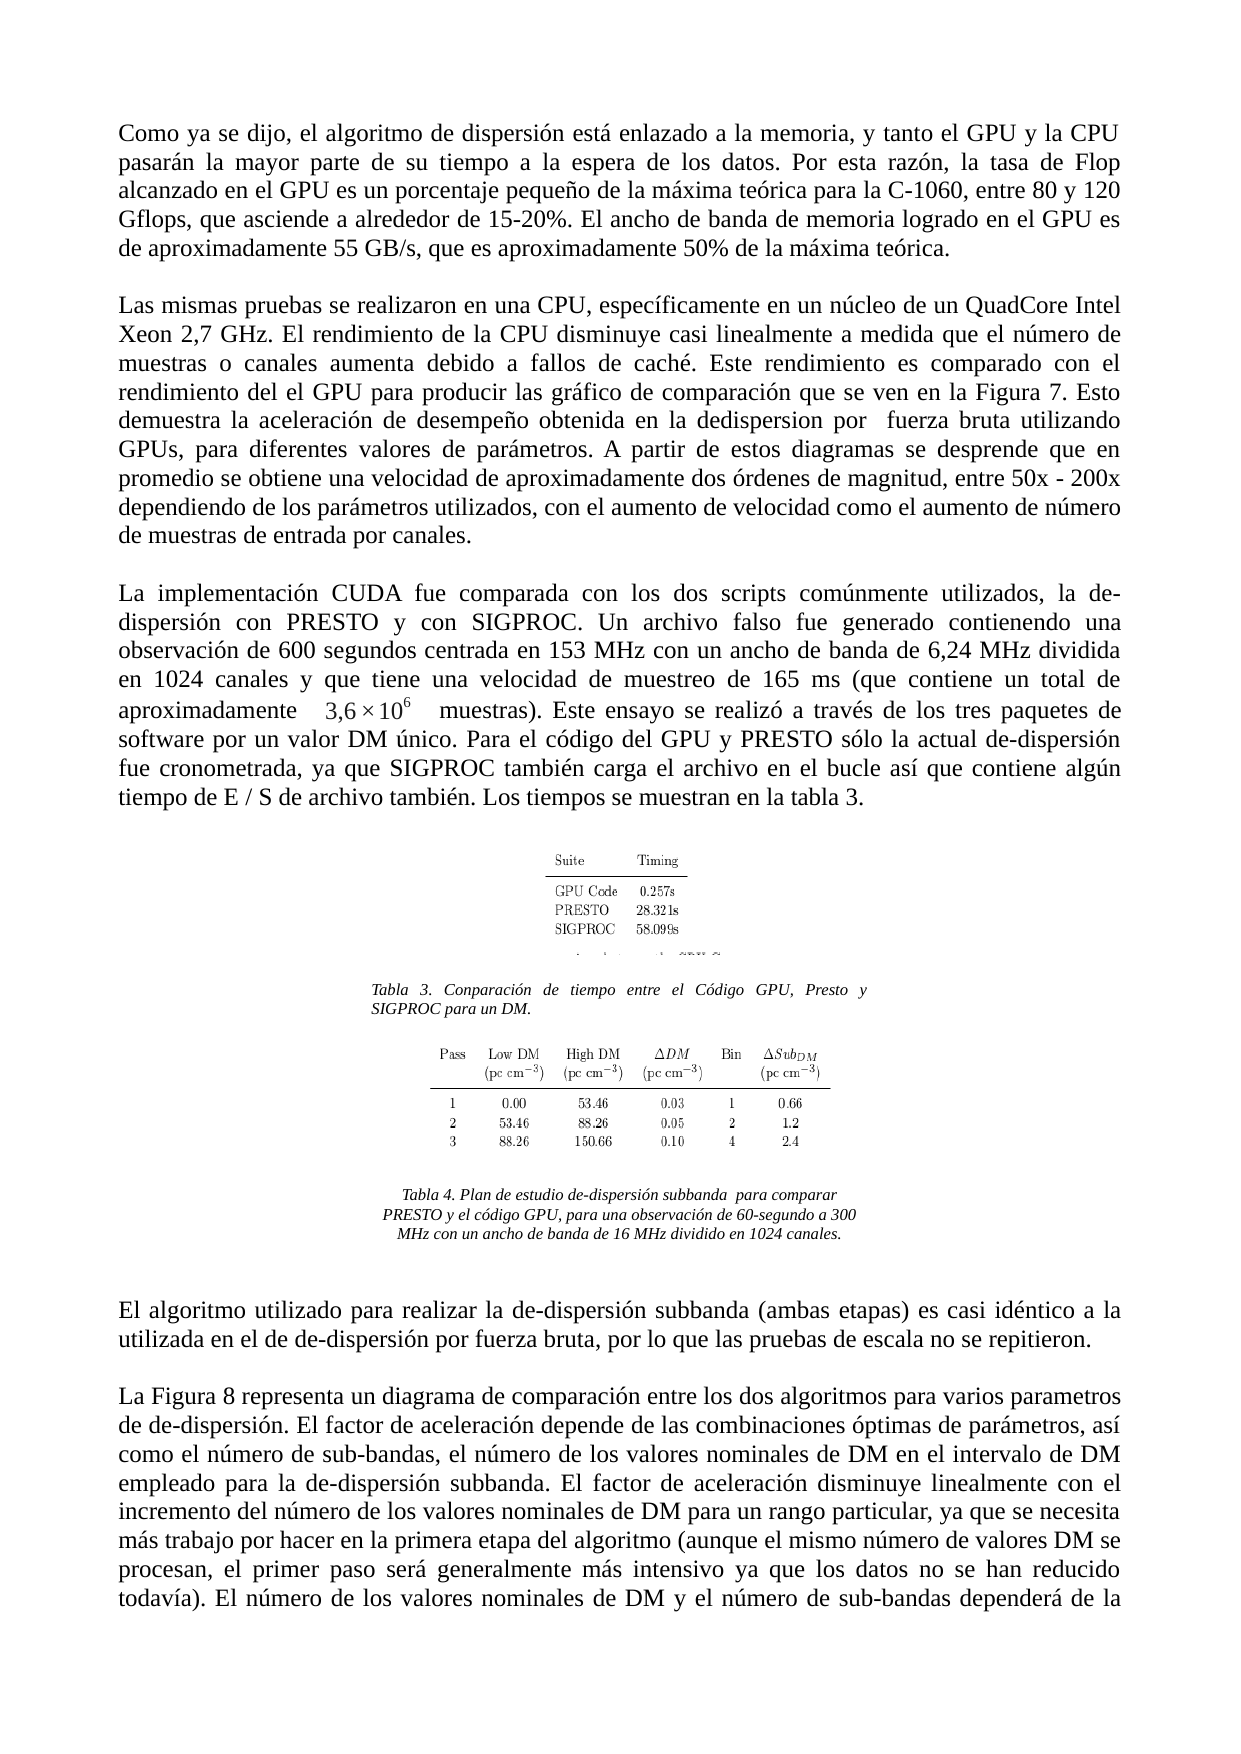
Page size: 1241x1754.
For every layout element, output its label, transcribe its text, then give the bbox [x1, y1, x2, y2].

text La Figura 8 representa un diagrama de comparación entre los dos algoritmos para varios parametros de de-dispersión. El factor de aceleración depende de las combinaciones óptimas de parámetros, así como el número de sub-bandas, el número de los valores nominales de DM en el intervalo de DM empleado para la de-dispersión subbanda. El factor de aceleración disminuye linealmente con el incremento del número de los valores nominales de DM para un rango particular, ya que se necesita más trabajo por hacer en la primera etapa del algoritmo (aunque el mismo número de valores DM se procesan, el primer paso será generalmente más intensivo ya que los datos no se han reducido todavía). El número de los valores nominales de DM y el número de sub-bandas dependerá de la [118, 1381, 1122, 1611]
text Tabla 4. Plan de estudio de-dispersión subbanda para comparar PRESTO y el código GPU, para una observación de 60-segundo a 300 MHz con un ancho de banda de 16 MHz dividido en 1024 canales. [371, 1185, 869, 1243]
text Como ya se dijo, el algoritmo de dispersión está enlazado a la memoria, y tanto el GPU y la CPU pasarán la mayor parte de su tiempo a la espera de los datos. Por esta razón, la tasa de Flop alcanzado en el GPU es un porcentaje pequeño de la máxima teórica para la C-1060, entre 80 y 120 Gflops, que asciende a alrededor de 15-20%. El ancho de banda de memoria logrado en el GPU es de aproximadamente 55 GB/s, que es aproximadamente 50% de la máxima teórica. [118, 118, 1122, 262]
text La implementación CUDA fue comparada con los dos scripts comúnmente utilizados, la de-dispersión con PRESTO y con SIGPROC. Un archivo falso fue generado contienendo una observación de 600 segundos centrada en 153 MHz con un ancho de banda de 6,24 MHz dividida en 1024 canales y que tiene una velocidad de muestreo de 165 ms (que contiene un total de aproximadamente muestras). Este ensayo se realizó a través de los tres paquetes de software por un valor DM único. Para el código del GPU y PRESTO sólo la actual de-dispersión fue cronometrada, ya que SIGPROC también carga el archivo en el bucle así que contiene algún tiempo de E / S de archivo también. Los tiempos se muestran en la tabla 3. [118, 578, 1122, 811]
picture [549, 1042, 838, 1161]
text Las mismas pruebas se realizaron en una CPU, específicamente en un núcleo de un QuadCore Intel Xeon 2,7 GHz. El rendimiento de la CPU disminuye casi linealmente a medida que el número de muestras o canales aumenta debido a fallos de caché. Este rendimiento es comparado con el rendimiento del el GPU para producir las gráfico de comparación que se ven en la Figura 7. Esto demuestra la aceleración de desempeño obtenida en la dedispersion por fuerza bruta utilizando GPUs, para diferentes valores de parámetros. A partir de estos diagramas se desprende que en promedio se obtiene una velocidad de aproximadamente dos órdenes de magnitud, entre 50x - 200x dependiendo de los parámetros utilizados, con el aumento de velocidad como el aumento de número de muestras de entrada por canales. [118, 291, 1122, 549]
picture [602, 851, 722, 902]
text Tabla 3. Conparación de tiempo entre el Código GPU, Presto y SIGPROC para un DM. [371, 979, 869, 1018]
text El algoritmo utilizado para realizar la de-dispersión subbanda (ambas etapas) es casi idéntico a la utilizada en el de de-dispersión por fuerza bruta, por lo que las pruebas de escala no se repitieron. [118, 1295, 1122, 1353]
